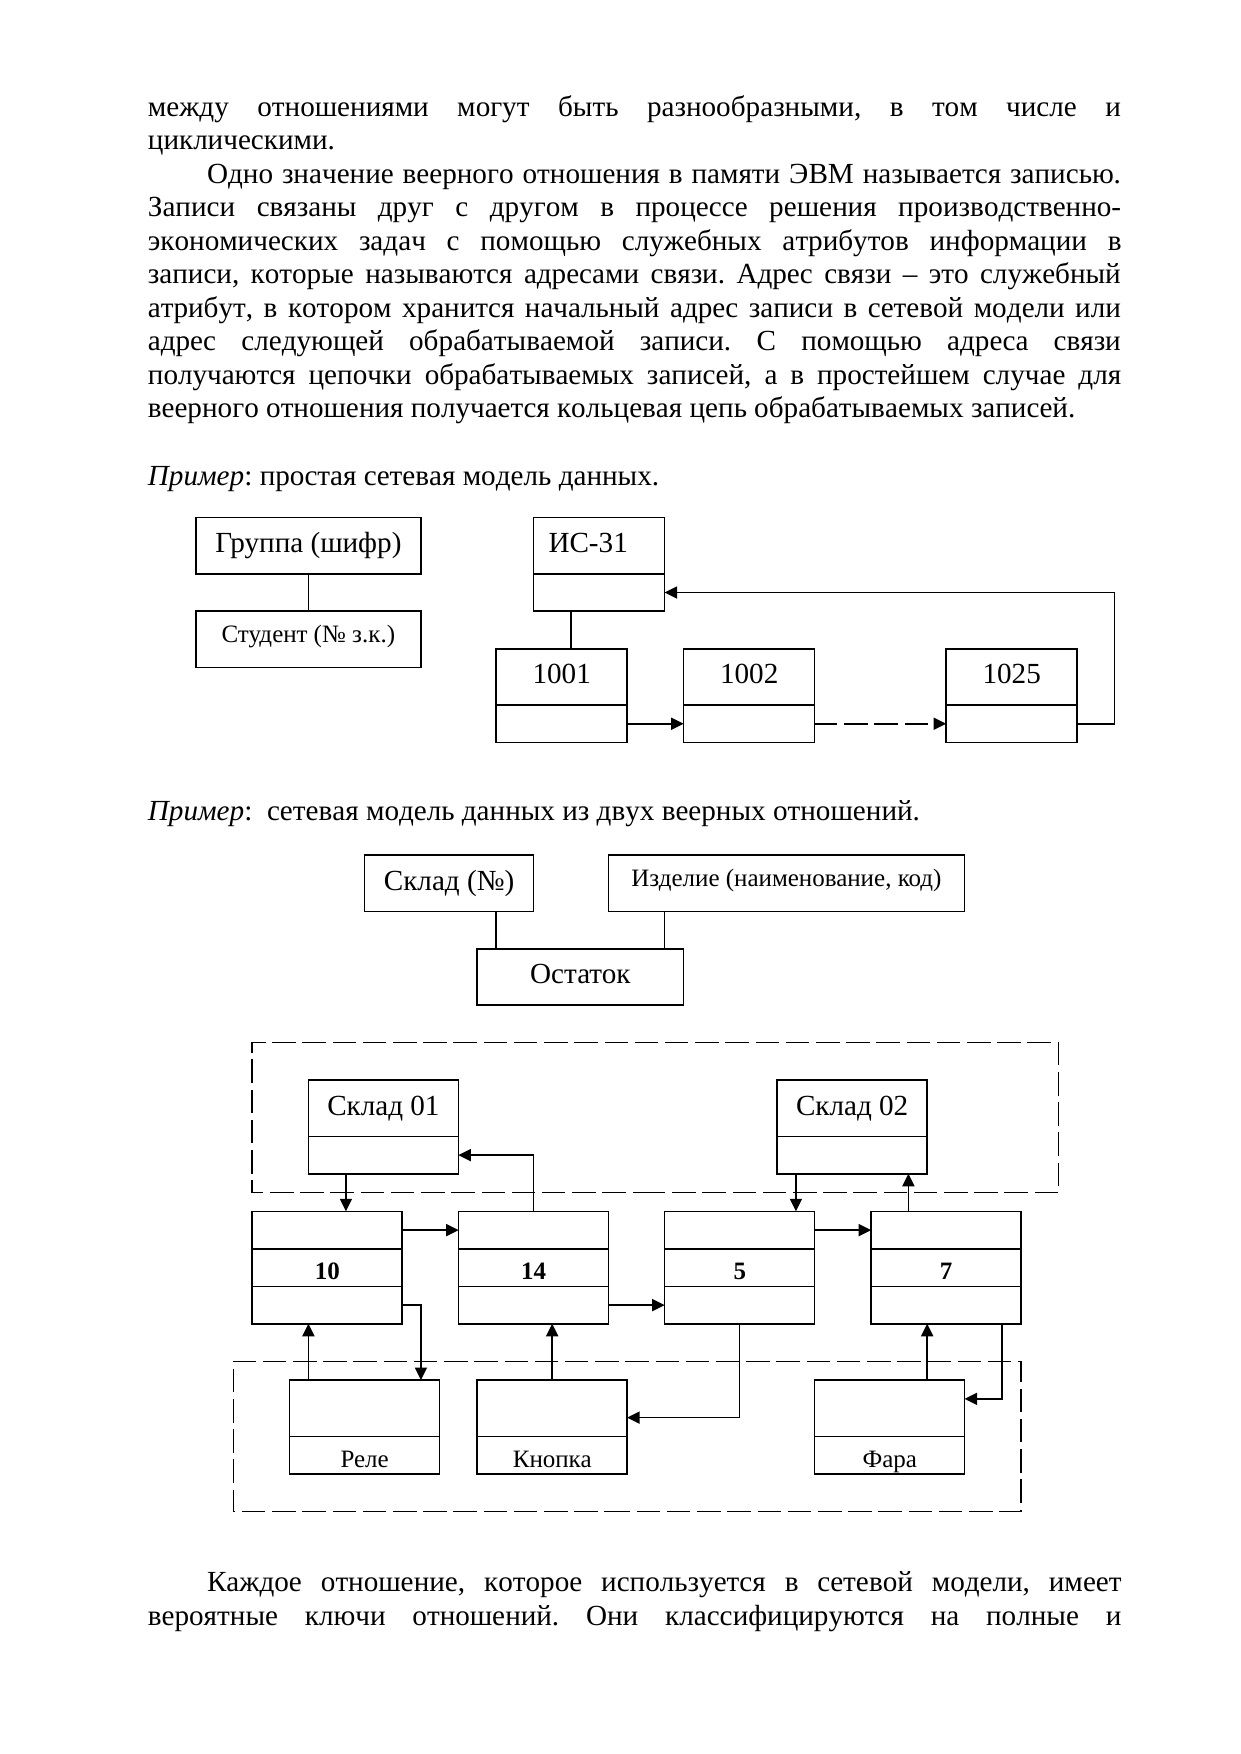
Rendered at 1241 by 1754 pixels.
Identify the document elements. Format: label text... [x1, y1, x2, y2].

text Пример: простая сетевая модель данных. [148, 458, 1122, 491]
text Одно значение веерного отношения в памяти ЭВМ называется записью. Записи связаны друг с другом в процессе решения производственно-экономических задач с помощью служебных атрибутов информации в записи, которые называются адресами связи. Адрес связи – это служебный атрибут, в котором хранится начальный адрес записи в сетевой модели или адрес следующей обрабатываемой записи. С помощью адреса связи получаются цепочки обрабатываемых записей, а в простейшем случае для веерного отношения получается кольцевая цепь обрабатываемых записей. [148, 156, 1122, 424]
text Каждое отношение, которое используется в сетевой модели, имеет вероятные ключи отношений. Они классифицируются на полные и [148, 1564, 1122, 1632]
text между отношениями могут быть разнообразными, в том числе и циклическими. [148, 89, 1122, 156]
text Пример: сетевая модель данных из двух веерных отношений. [148, 793, 1122, 827]
